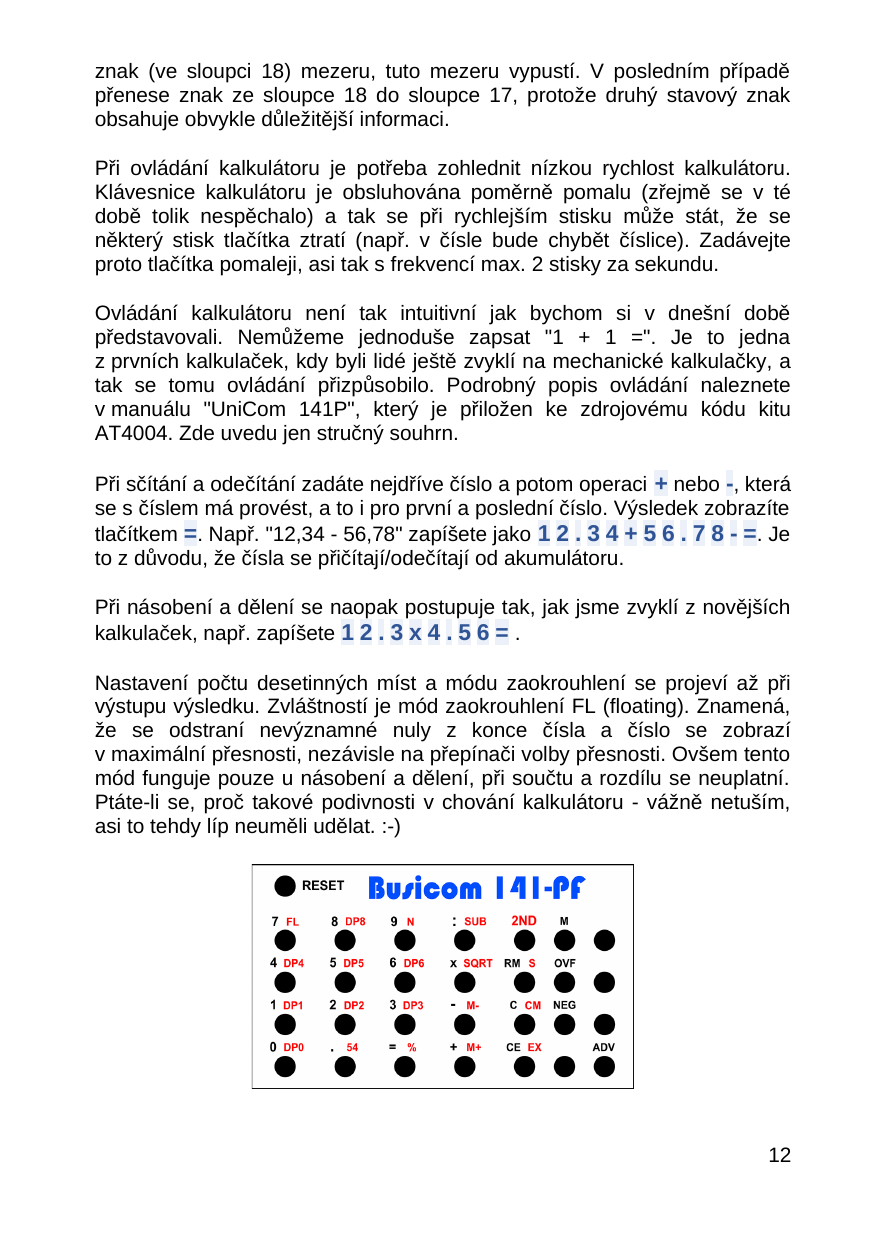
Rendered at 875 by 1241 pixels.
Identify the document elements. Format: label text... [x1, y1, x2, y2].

text Při sčítání a odečítání zadáte nejdříve číslo a potom operaci + nebo -, která se s číslem má provést, a to i pro první a poslední číslo. Výsledek zobrazíte tlačítkem =. Např. "12,34 - 56,78" zapíšete jako 1 2 . 3 4 + 5 6 . 7 8 - =. Je to z důvodu, že čísla se přičítají/odečítají od akumulátoru. [94, 469, 791, 570]
picture [251, 864, 634, 1089]
text Při ovládání kalkulátoru je potřeba zohlednit nízkou rychlost kalkulátoru. Klávesnice kalkulátoru je obsluhována poměrně pomalu (zřejmě se v té době tolik nespěchalo) a tak se při rychlejším stisku může stát, že se některý stisk tlačítka ztratí (např. v čísle bude chybět číslice). Zadávejte proto tlačítka pomaleji, asi tak s frekvencí max. 2 stisky za sekundu. [94, 156, 791, 276]
text Nastavení počtu desetinných míst a módu zaokrouhlení se projeví až při výstupu výsledku. Zvláštností je mód zaokrouhlení FL (floating). Znamená, že se odstraní nevýznamné nuly z konce čísla a číslo se zobrazí v maximální přesnosti, nezávisle na přepínači volby přesnosti. Ovšem tento mód funguje pouze u násobení a dělení, při součtu a rozdílu se neuplatní. Ptáte-li se, proč takové podivnosti v chování kalkulátoru - vážně netuším, asi to tehdy líp neuměli udělat. :-) [94, 670, 791, 838]
text znak (ve sloupci 18) mezeru, tuto mezeru vypustí. V posledním případě přenese znak ze sloupce 18 do sloupce 17, protože druhý stavový znak obsahuje obvykle důležitější informaci. [94, 59, 791, 131]
text Ovládání kalkulátoru není tak intuitivní jak bychom si v dnešní době představovali. Nemůžeme jednoduše zapsat "1 + 1 =". Je to jedna z prvních kalkulaček, kdy byli lidé ještě zvyklí na mechanické kalkulačky, a tak se tomu ovládání přizpůsobilo. Podrobný popis ovládání naleznete v manuálu "UniCom 141P", který je přiložen ke zdrojovému kódu kitu AT4004. Zde uvedu jen stručný souhrn. [94, 301, 791, 444]
text Při násobení a dělení se naopak postupuje tak, jak jsme zvyklí z novějších kalkulaček, např. zapíšete 1 2 . 3 x 4 . 5 6 = . [94, 595, 791, 645]
